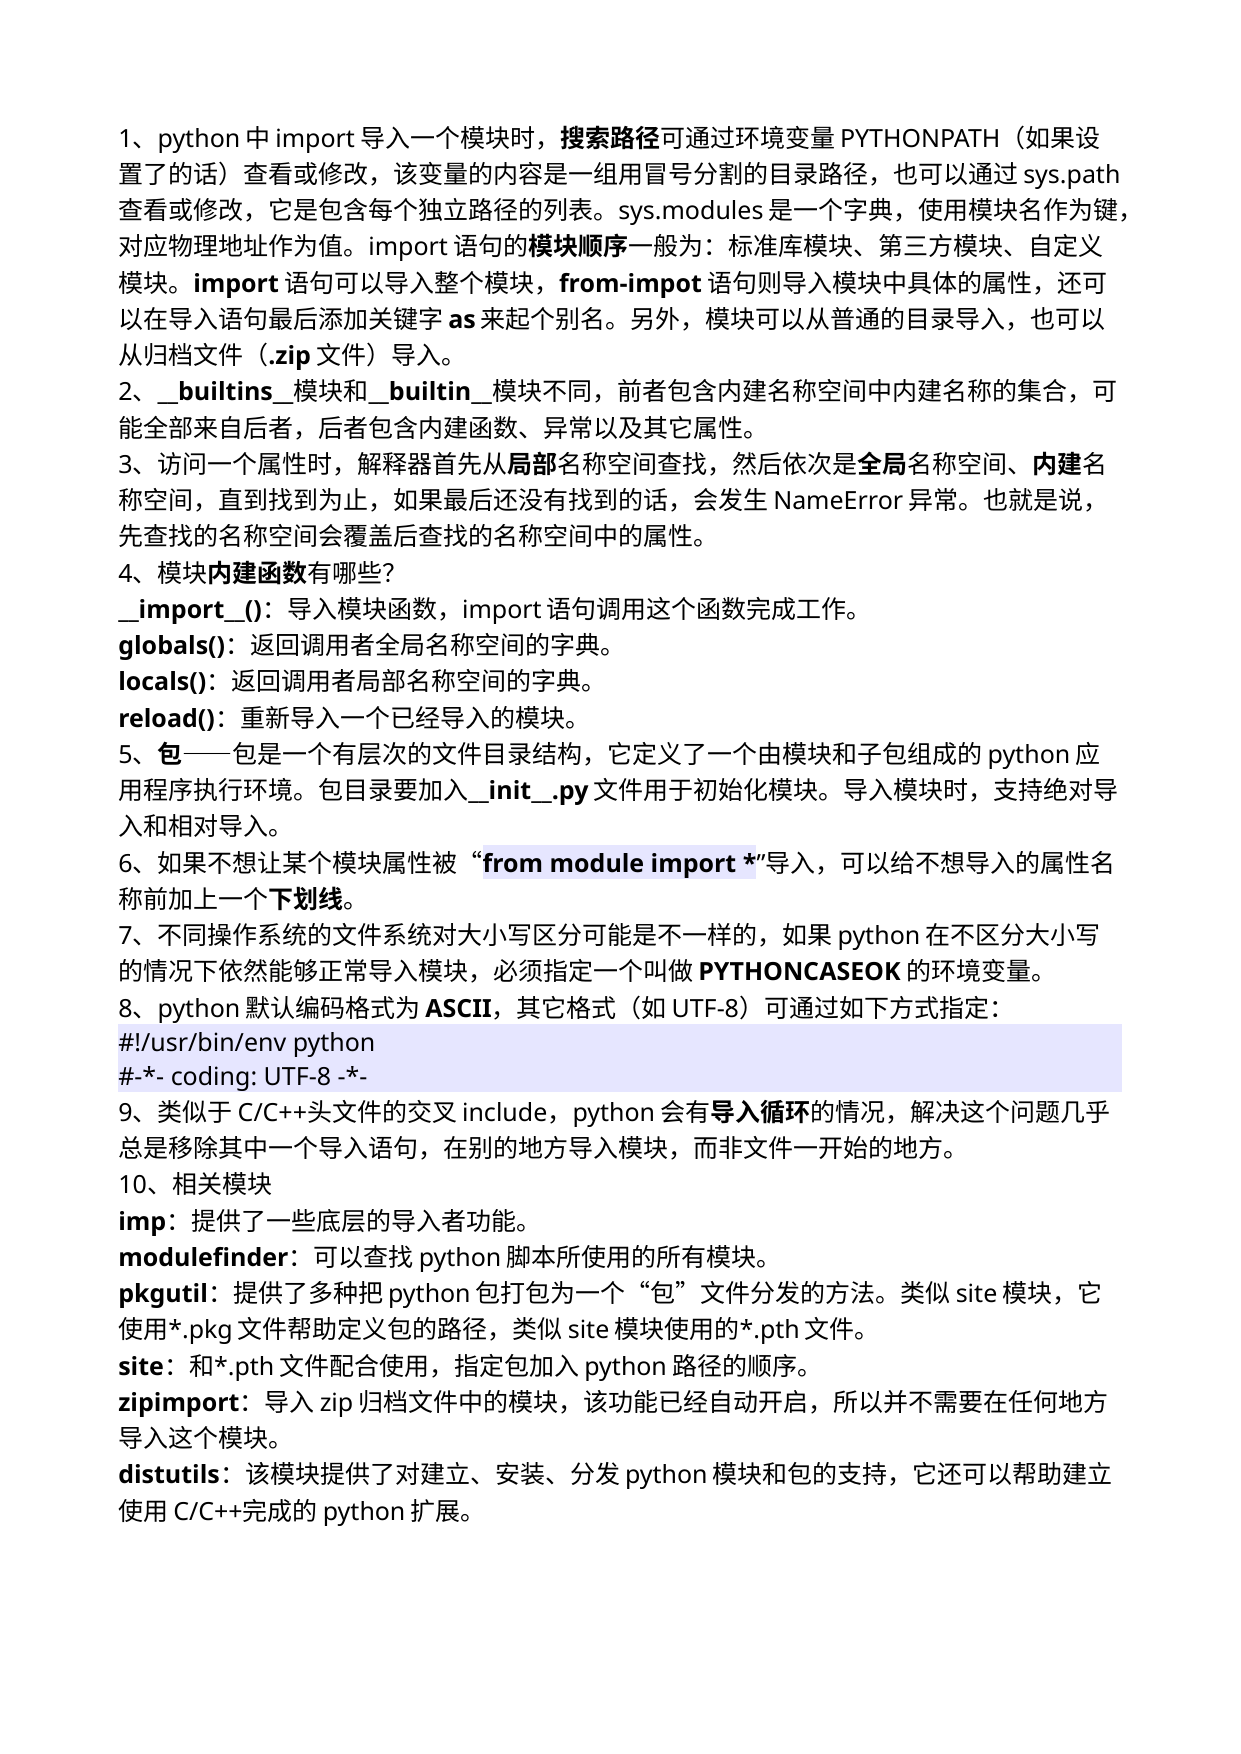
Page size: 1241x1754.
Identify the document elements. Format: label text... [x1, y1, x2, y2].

text 4、模块内建函数有哪些？ [118, 553, 1122, 589]
text 7、不同操作系统的文件系统对大小写区分可能是不一样的，如果python在不区分大小写的情况下依然能够正常导入模块，必须指定一个叫做PYTHONCASEOK的环境变量。 [118, 916, 1122, 988]
text 10、相关模块 [118, 1165, 1122, 1201]
text zipimport：导入zip归档文件中的模块，该功能已经自动开启，所以并不需要在任何地方导入这个模块。 [118, 1382, 1122, 1455]
text site：和*.pth文件配合使用，指定包加入python路径的顺序。 [118, 1346, 1122, 1382]
text 3、访问一个属性时，解释器首先从局部名称空间查找，然后依次是全局名称空间、内建名称空间，直到找到为止，如果最后还没有找到的话，会发生NameError异常。也就是说，先查找的名称空间会覆盖后查找的名称空间中的属性。 [118, 444, 1122, 553]
text pkgutil：提供了多种把python包打包为一个“包”文件分发的方法。类似site模块，它使用*.pkg文件帮助定义包的路径，类似site模块使用的*.pth文件。 [118, 1274, 1122, 1346]
text #!/usr/bin/env python [118, 1024, 1122, 1058]
text 1、python中import导入一个模块时，搜索路径可通过环境变量PYTHONPATH（如果设置了的话）查看或修改，该变量的内容是一组用冒号分割的目录路径，也可以通过sys.path查看或修改，它是包含每个独立路径的列表。sys.modules是一个字典，使用模块名作为键，对应物理地址作为值。import语句的模块顺序一般为：标准库模块、第三方模块、自定义模块。import语句可以导入整个模块，from-impot语句则导入模块中具体的属性，还可以在导入语句最后添加关键字as来起个别名。另外，模块可以从普通的目录导入，也可以从归档文件（.zip文件）导入。 [118, 118, 1122, 372]
text modulefinder：可以查找python脚本所使用的所有模块。 [118, 1237, 1122, 1274]
text 9、类似于C/C++头文件的交叉include，python会有导入循环的情况，解决这个问题几乎总是移除其中一个导入语句，在别的地方导入模块，而非文件一开始的地方。 [118, 1092, 1122, 1165]
text 5、包——包是一个有层次的文件目录结构，它定义了一个由模块和子包组成的python应用程序执行环境。包目录要加入__init__.py文件用于初始化模块。导入模块时，支持绝对导入和相对导入。 [118, 734, 1122, 843]
text __import__()：导入模块函数，import语句调用这个函数完成工作。 [118, 589, 1122, 626]
text 8、python默认编码格式为ASCII，其它格式（如UTF-8）可通过如下方式指定： [118, 988, 1122, 1024]
text locals()：返回调用者局部名称空间的字典。 [118, 662, 1122, 698]
text distutils：该模块提供了对建立、安装、分发python模块和包的支持，它还可以帮助建立使用C/C++完成的python扩展。 [118, 1455, 1122, 1527]
text globals()：返回调用者全局名称空间的字典。 [118, 626, 1122, 662]
text imp：提供了一些底层的导入者功能。 [118, 1201, 1122, 1237]
text #-*- coding: UTF-8 -*- [118, 1058, 1122, 1092]
text 2、__builtins__模块和__builtin__模块不同，前者包含内建名称空间中内建名称的集合，可能全部来自后者，后者包含内建函数、异常以及其它属性。 [118, 372, 1122, 444]
text 6、如果不想让某个模块属性被“from module import *”导入，可以给不想导入的属性名称前加上一个下划线。 [118, 843, 1122, 916]
text reload()：重新导入一个已经导入的模块。 [118, 698, 1122, 734]
